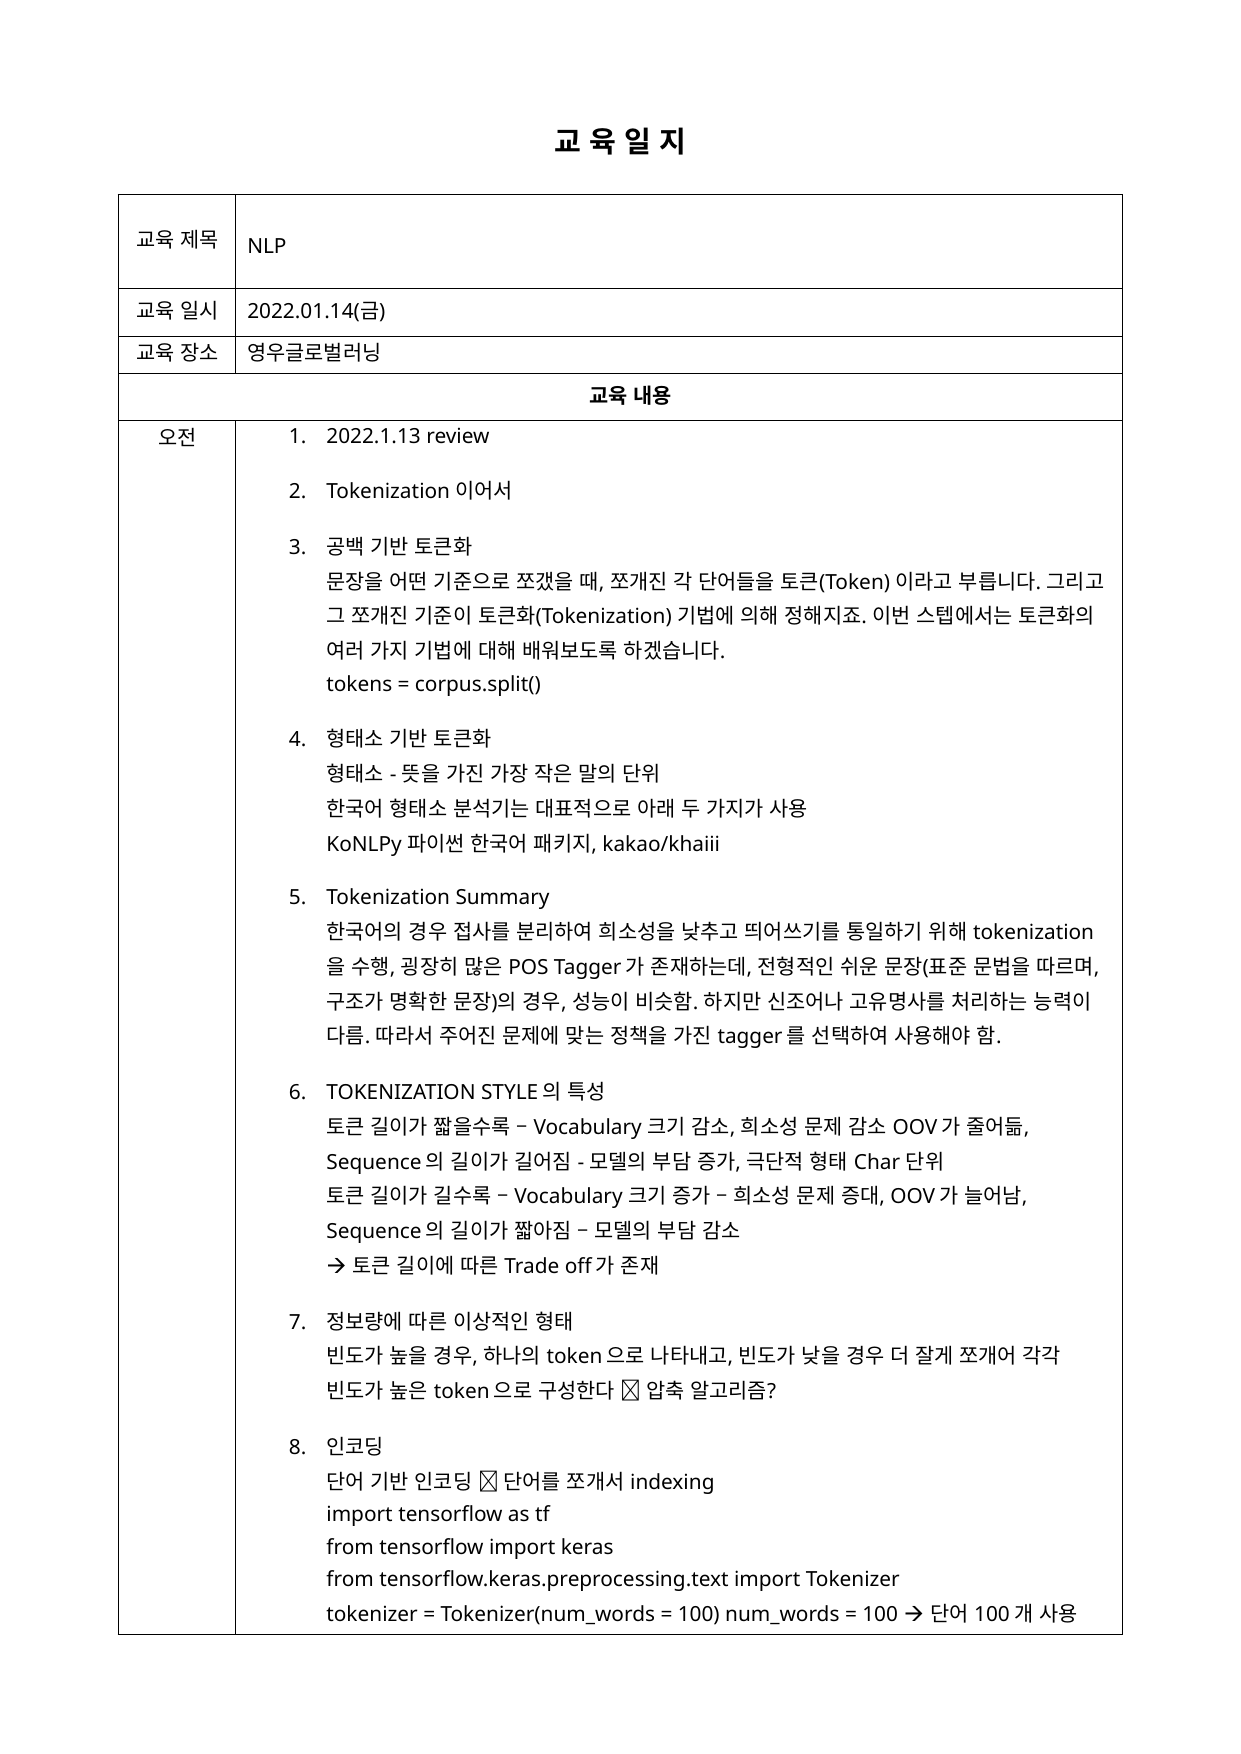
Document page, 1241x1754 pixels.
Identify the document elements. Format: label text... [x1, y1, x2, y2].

table_cell 2022.1.13 review Tokenization 이어서 공백 기반 토큰화 문장을 어떤 기준으로 쪼갰을 때, 쪼개진 각 단어들을 토큰(Token) 이라고 부릅니다. 그리고 그 쪼개진 기준이 토큰화(Tokenization) 기법에 의해 정해지죠. 이번 스텝에서는 토큰화의 여러 가지 기법에 대해 배워보도록 하겠습니다. tokens = corpus.split() 형태소 기반 토큰화 형태소 - 뜻을 가진 가장 작은 말의 단위 한국어 형태소 분석기는 대표적으로 아래 두 가지가 사용 KoNLPy 파이썬 한국어 패키지, kakao/khaiii Tokenization Summary 한국어의 경우 접사를 분리하여 희소성을 낮추고 띄어쓰기를 통일하기 위해 tokenization을 수행, 굉장히 많은 POS Tagger가 존재하는데, 전형적인 쉬운 문장(표준 문법을 따르며, 구조가 명확한 문장)의 경우, 성능이 비슷함. 하지만 신조어나 고유명사를 처리하는 능력이 다름. 따라서 주어진 문제에 맞는 정책을 가진 tagger를 선택하여 사용해야 함. TOKENIZATION STYLE의 특성 토큰 길이가 짧을수록 – Vocabulary 크기 감소, 희소성 문제 감소 OOV가 줄어듦, Sequence의 길이가 길어짐 - 모델의 부담 증가, 극단적 형태 Char 단위 토큰 길이가 길수록 – Vocabulary 크기 증가 – 희소성 문제 증대, OOV가 늘어남, Sequence의 길이가 짧아짐 – 모델의 부담 감소  토큰 길이에 따른 Trade off가 존재 정보량에 따른 이상적인 형태 빈도가 높을 경우, 하나의 token으로 나타내고, 빈도가 낮을 경우 더 잘게 쪼개어 각각 빈도가 높은 token으로 구성한다  압축 알고리즘? 인코딩 단어 기반 인코딩  단어를 쪼개서 indexing import tensorflow as tf from tensorflow import keras from tensorflow.keras.preprocessing.text import Tokenizer tokenizer = Tokenizer(num_words = 100) num_words = 100  단어 100개 사용 [236, 421, 1122, 1634]
table_cell 영우글로벌러닝 [236, 337, 1122, 373]
table_cell 교육 내용 [119, 374, 1122, 420]
table_cell 교육 장소 [119, 337, 235, 373]
table_header NLP [236, 195, 1122, 288]
table_cell 오전 [119, 421, 235, 1634]
table_cell 2022.01.14(금) [236, 289, 1122, 336]
table_header 교육 제목 [119, 195, 235, 288]
table_cell 교육 일시 [119, 289, 235, 336]
